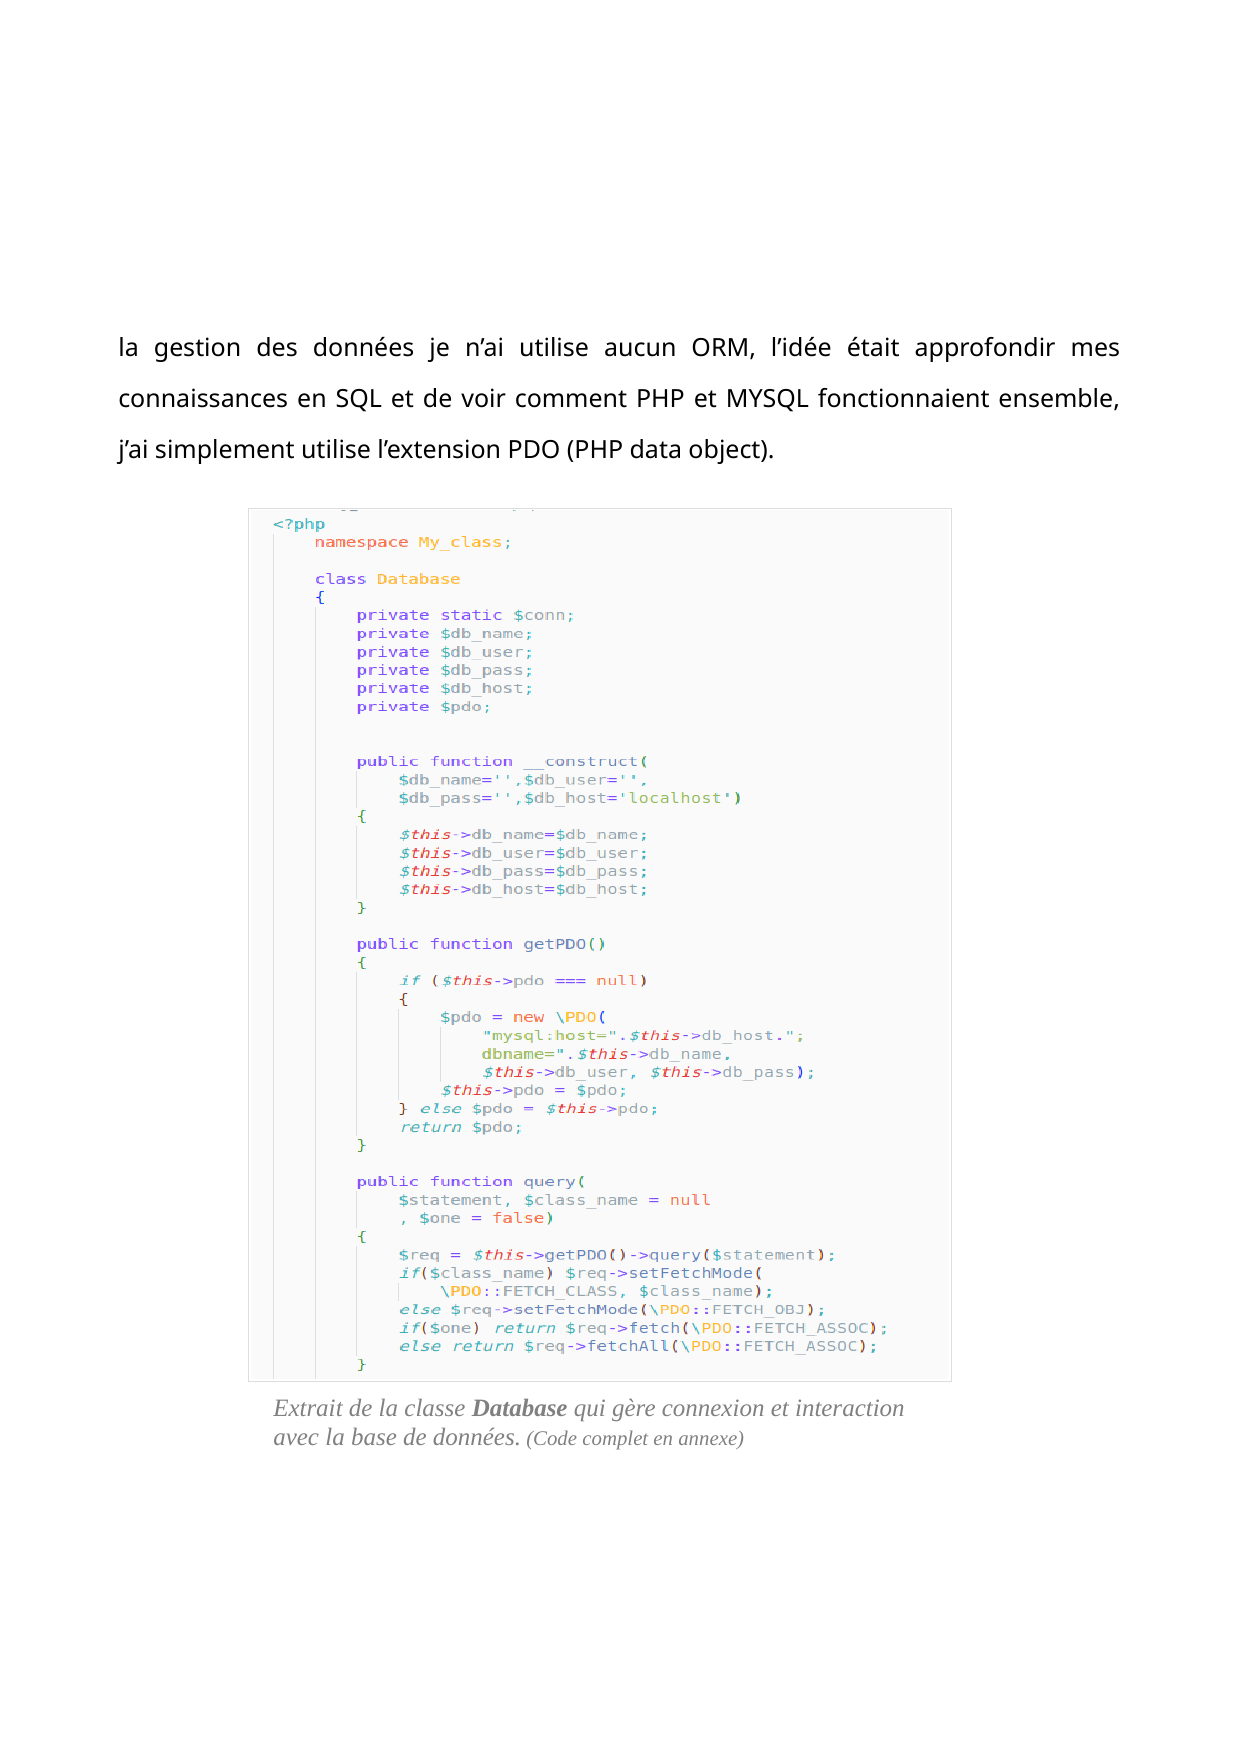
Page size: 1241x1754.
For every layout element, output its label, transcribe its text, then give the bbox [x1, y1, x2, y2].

picture [251, 510, 949, 1379]
text la gestion des données je n’ai utilise aucun ORM, l’idée était approfondir mes connaissances en SQL et de voir comment PHP et MYSQL fonctionnaient ensemble, j’ai simplement utilise l’extension PDO (PHP data object). [118, 329, 1122, 466]
